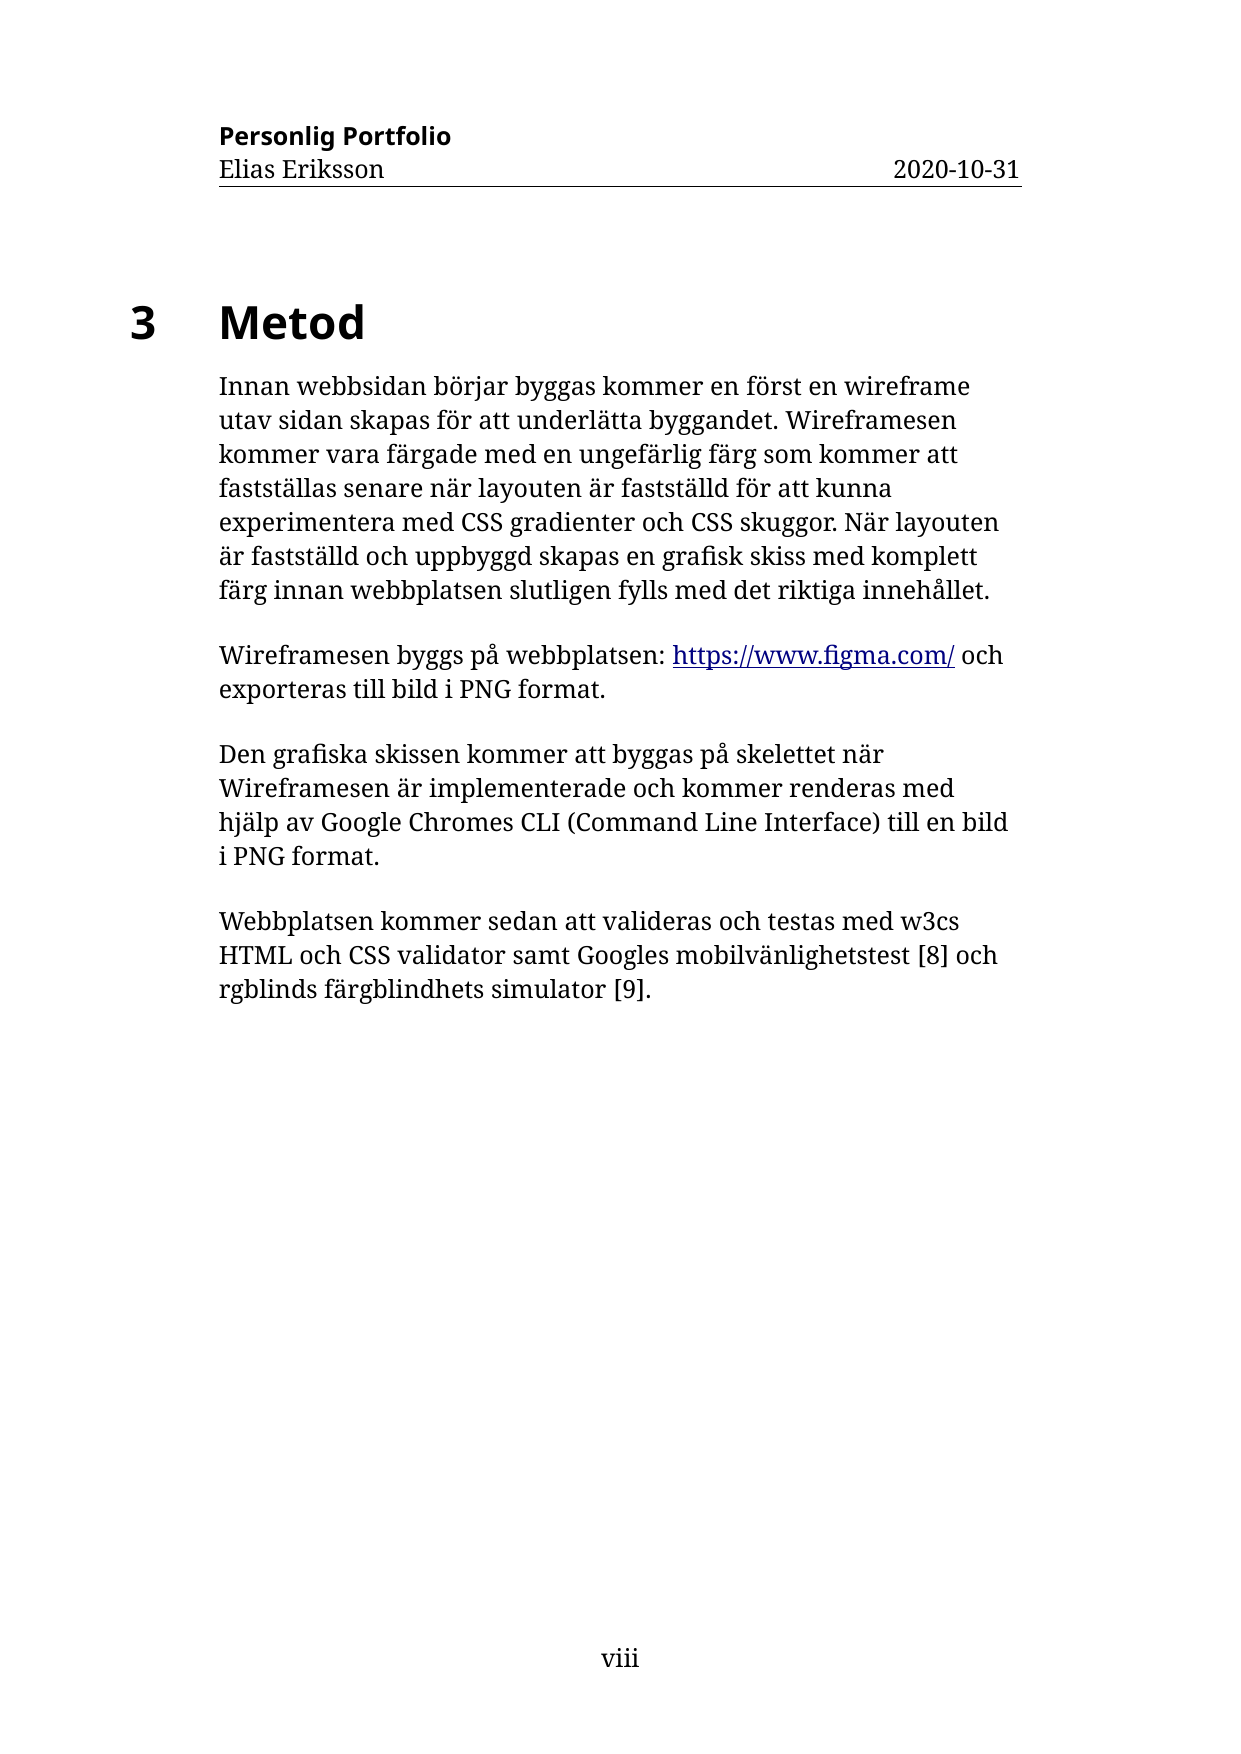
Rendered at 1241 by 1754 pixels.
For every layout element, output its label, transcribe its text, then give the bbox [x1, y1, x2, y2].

text Innan webbsidan börjar byggas kommer en först en wireframe utav sidan skapas för att underlätta byggandet. Wireframesen kommer vara färgade med en ungefärlig färg som kommer att fastställas senare när layouten är fastställd för att kunna experimentera med CSS gradienter och CSS skuggor. När layouten är fastställd och uppbyggd skapas en grafisk skiss med komplett färg innan webbplatsen slutligen fylls med det riktiga innehållet. [218, 369, 1022, 607]
subtitle Metod [130, 291, 1022, 353]
text Webbplatsen kommer sedan att valideras och testas med w3cs HTML och CSS validator samt Googles mobilvänlighetstest [8] och rgblinds färgblindhets simulator [9]. [218, 904, 1022, 1006]
text Den grafiska skissen kommer att byggas på skelettet när Wireframesen är implementerade och kommer renderas med hjälp av Google Chromes CLI (Command Line Interface) till en bild i PNG format. [218, 737, 1022, 873]
text Wireframesen byggs på webbplatsen: https://www.figma.com/ och exporteras till bild i PNG format. [218, 638, 1022, 706]
